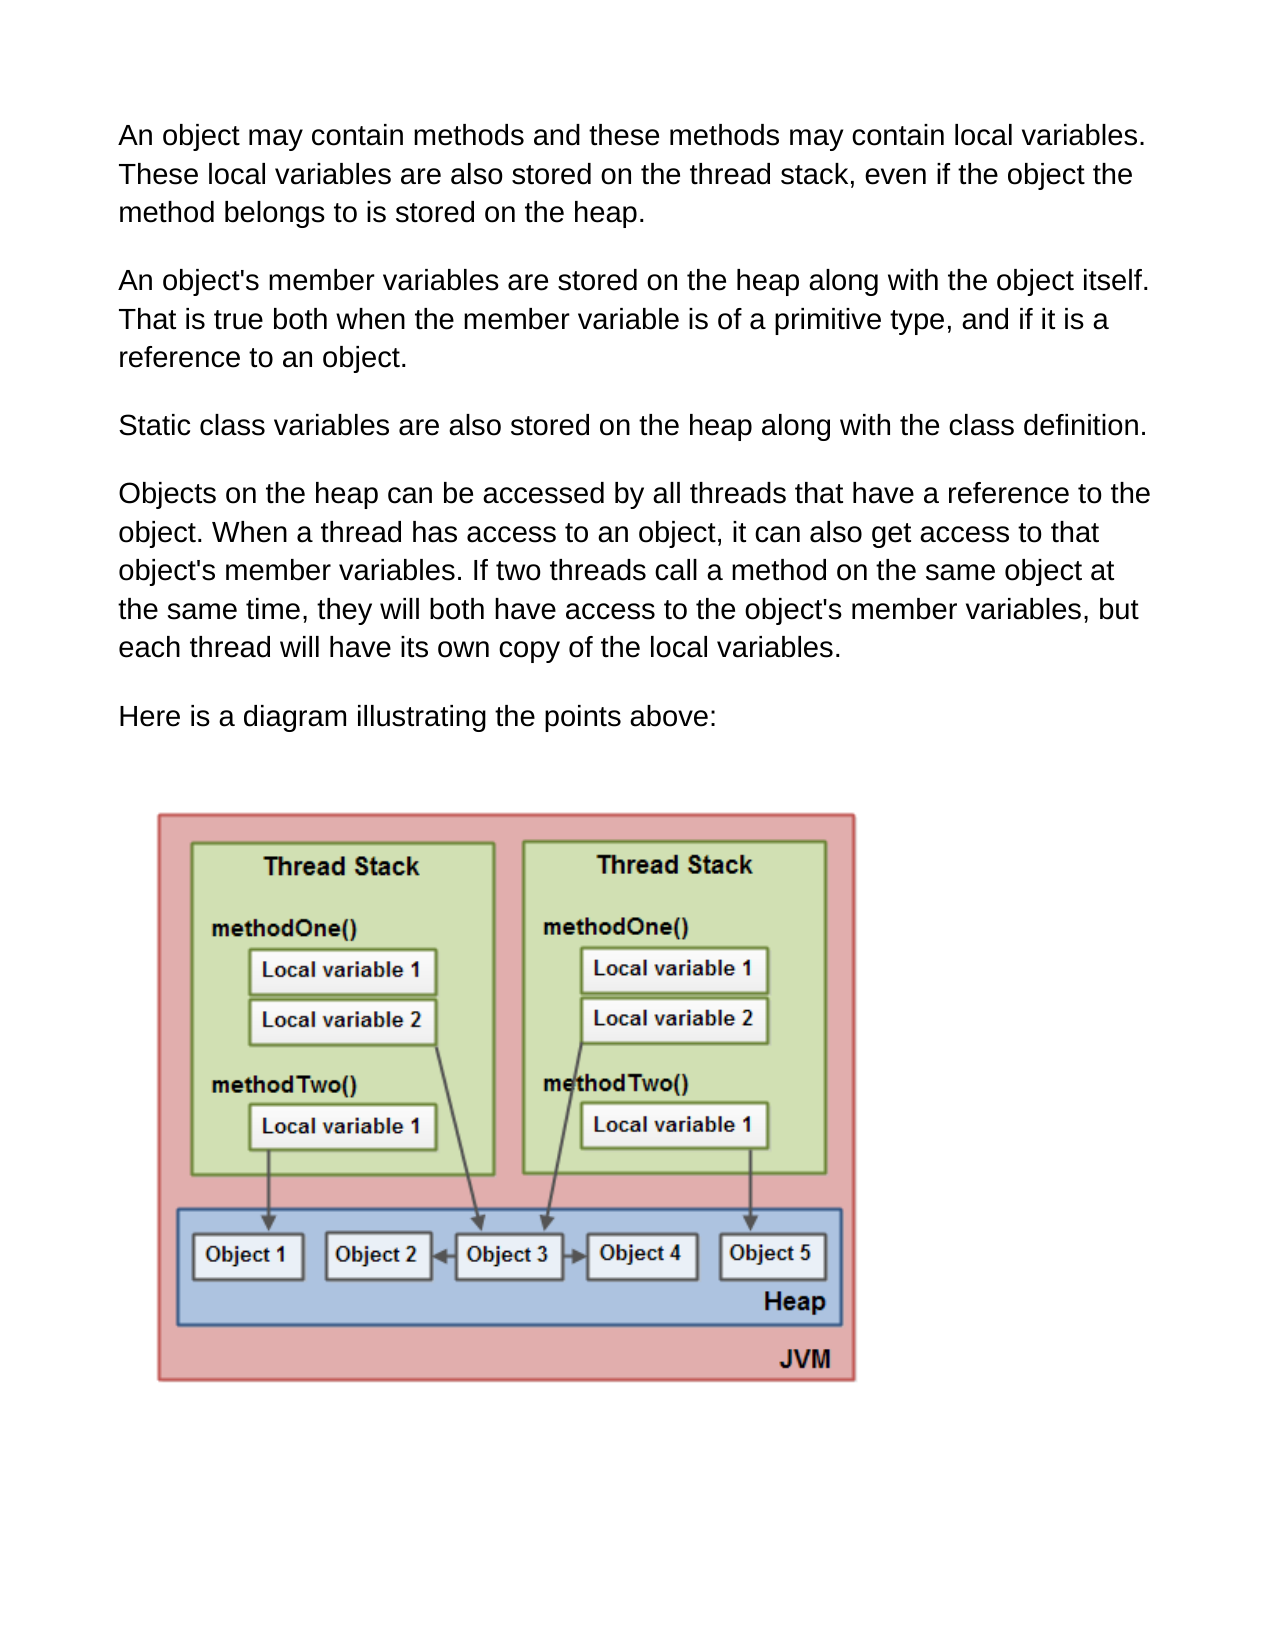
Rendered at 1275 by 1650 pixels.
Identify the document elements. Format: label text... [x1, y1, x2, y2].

picture [118, 766, 908, 1434]
text An object's member variables are stored on the heap along with the object itself. That is true both when the member variable is of a primitive type, and if it is a reference to an object. [118, 263, 1157, 374]
text Objects on the heap can be accessed by all threads that have a reference to the object. When a thread has access to an object, it can also get access to that object's member variables. If two threads call a method on the same object at the same time, they will both have access to the object's member variables, but each thread will have its own copy of the local variables. [118, 476, 1157, 664]
text An object may contain methods and these methods may contain local variables. These local variables are also stored on the thread stack, even if the object the method belongs to is stored on the heap. [118, 118, 1157, 229]
text Static class variables are also stored on the heap along with the class definition. [118, 408, 1157, 442]
text Here is a diagram illustrating the points above: [118, 698, 1157, 732]
